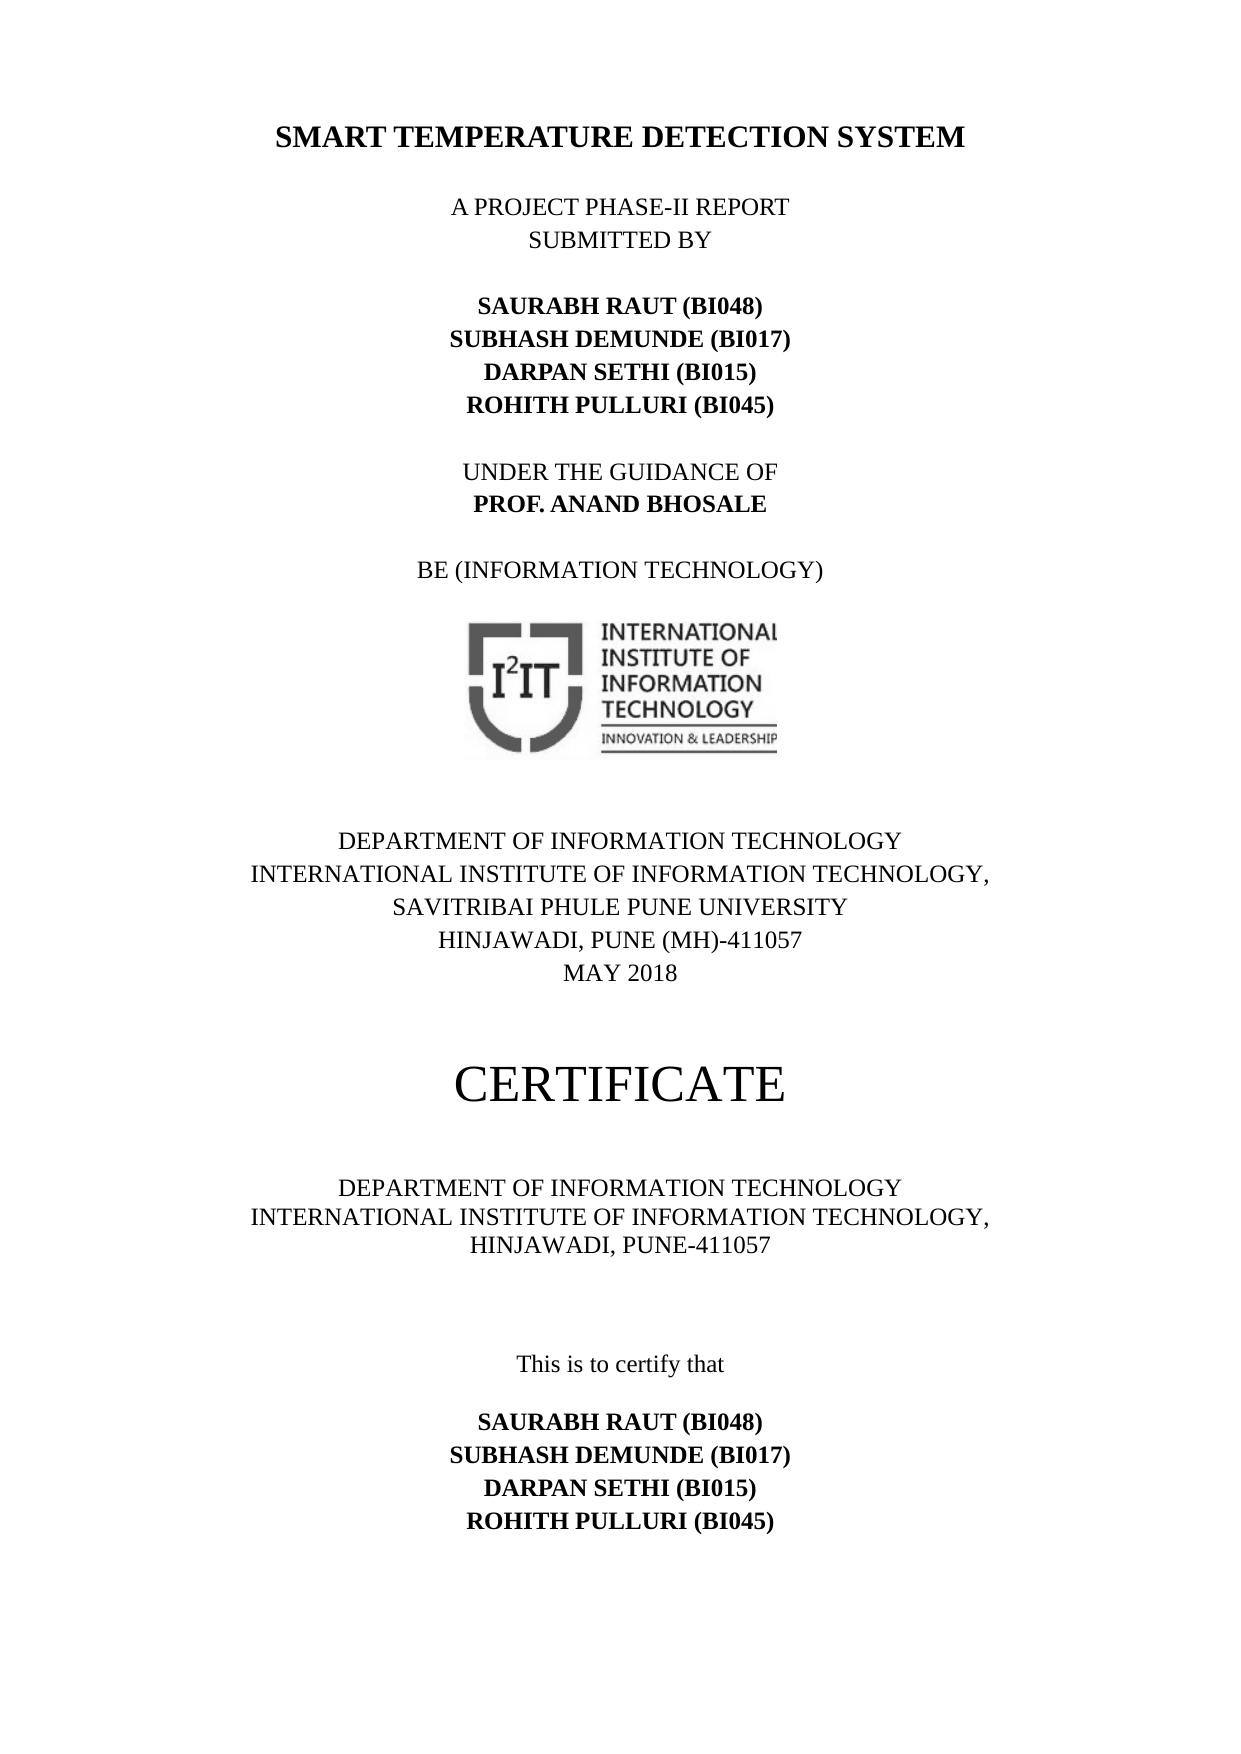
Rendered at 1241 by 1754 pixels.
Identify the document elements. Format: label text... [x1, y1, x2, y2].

text SMART TEMPERATURE DETECTION SYSTEM [118, 118, 1122, 154]
text HINJAWADI, PUNE-411057 [118, 1230, 1122, 1259]
text A PROJECT PHASE-II REPORT [118, 192, 1122, 221]
text This is to certify that [118, 1349, 1122, 1378]
text ROHITH PULLURI (BI045) [118, 1506, 1122, 1535]
text DARPAN SETHI (BI015) [118, 1473, 1122, 1502]
text PROF. ANAND BHOSALE [118, 489, 1122, 518]
text SAURABH RAUT (BI048) [118, 291, 1122, 320]
text SAURABH RAUT (BI048) [118, 1407, 1122, 1436]
text ROHITH PULLURI (BI045) [118, 391, 1122, 419]
text DEPARTMENT OF INFORMATION TECHNOLOGY [118, 826, 1122, 855]
text HINJAWADI, PUNE (MH)-411057 [118, 925, 1122, 954]
text SUBMITTED BY [118, 225, 1122, 254]
text UNDER THE GUIDANCE OF [118, 457, 1122, 485]
text SUBHASH DEMUNDE (BI017) [118, 324, 1122, 353]
text INTERNATIONAL INSTITUTE OF INFORMATION TECHNOLOGY, [118, 859, 1122, 888]
text BE (INFORMATION TECHNOLOGY) [118, 556, 1122, 584]
text MAY 2018 [118, 958, 1122, 987]
text SAVITRIBAI PHULE PUNE UNIVERSITY [118, 892, 1122, 921]
text CERTIFICATE [118, 1053, 1122, 1113]
text DARPAN SETHI (BI015) [118, 357, 1122, 386]
text INTERNATIONAL INSTITUTE OF INFORMATION TECHNOLOGY, [118, 1202, 1122, 1230]
text SUBHASH DEMUNDE (BI017) [118, 1440, 1122, 1469]
text DEPARTMENT OF INFORMATION TECHNOLOGY [118, 1173, 1122, 1202]
